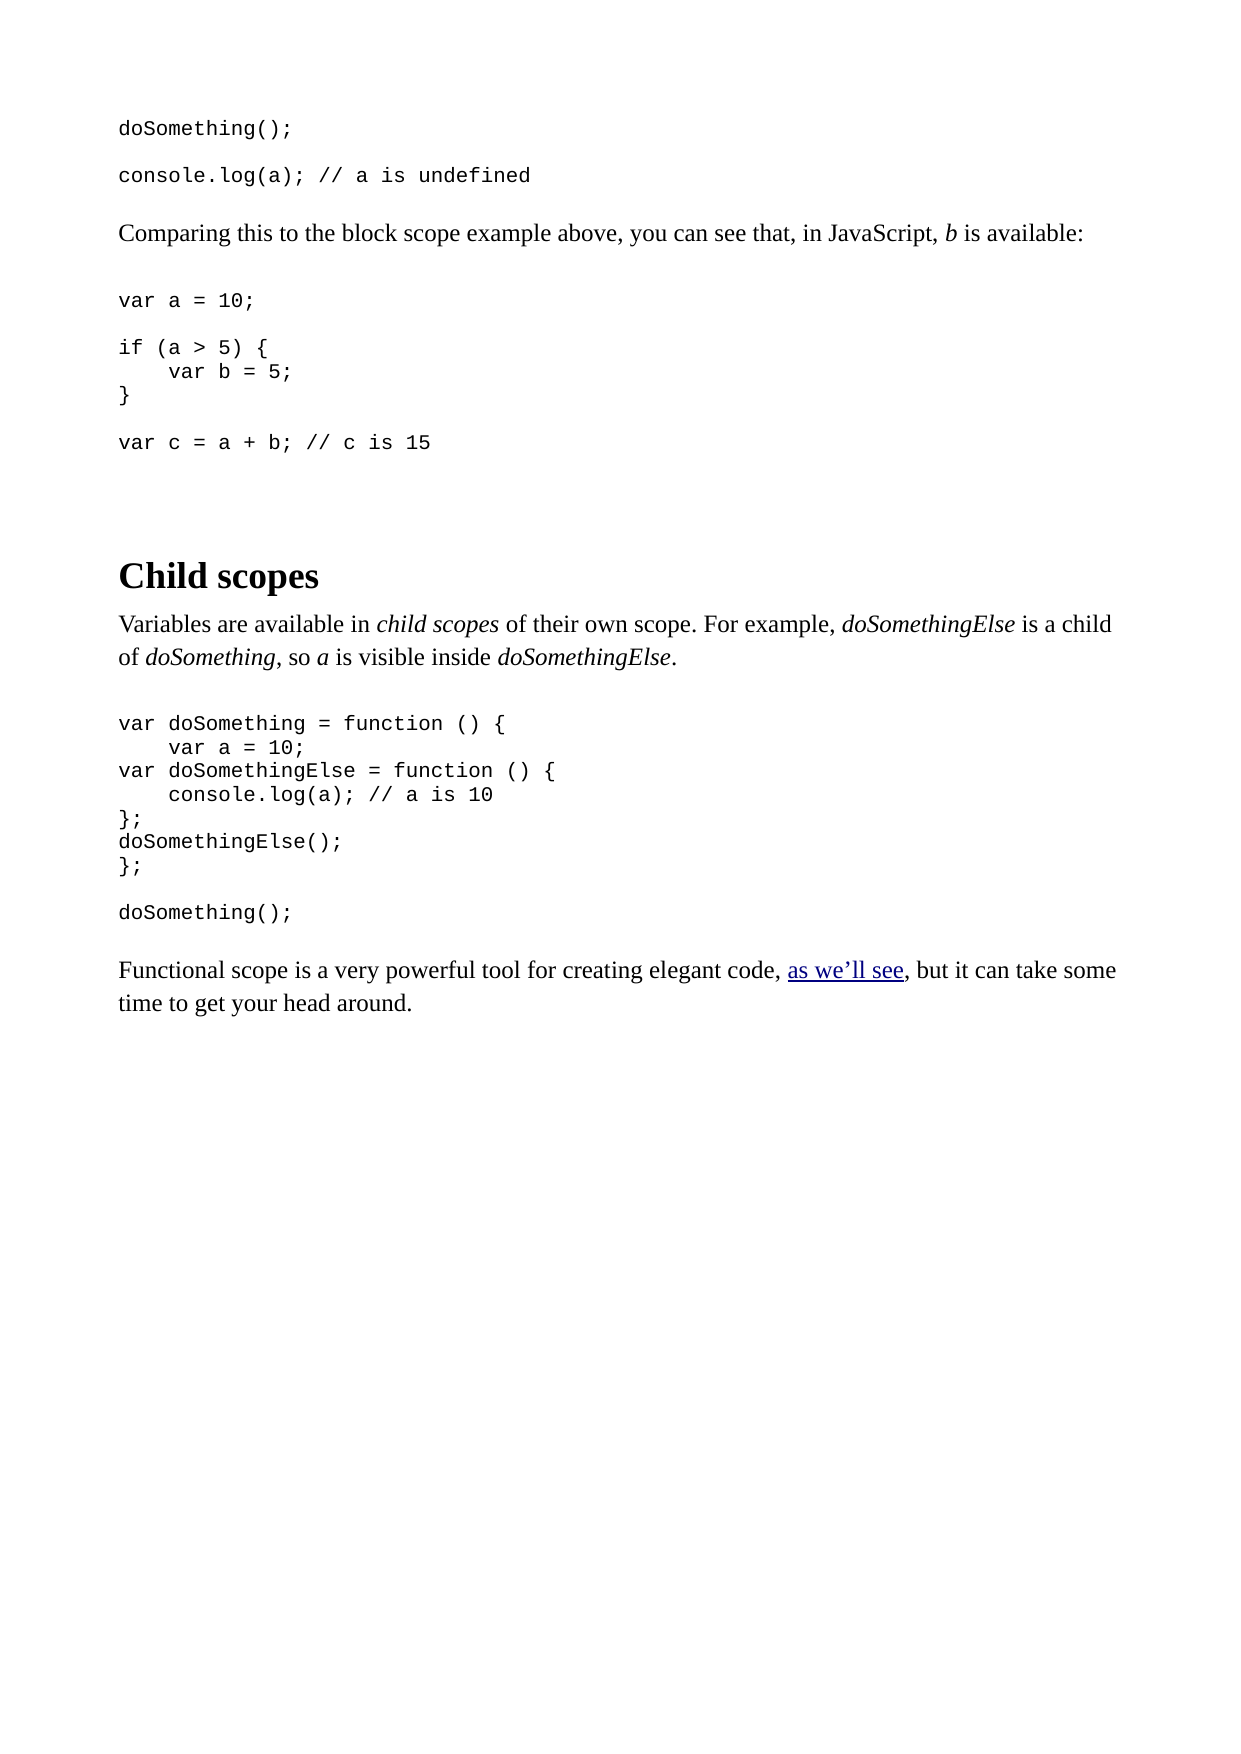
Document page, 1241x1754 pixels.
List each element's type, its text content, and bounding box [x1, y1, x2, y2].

text console.log(a); // a is 10 [118, 784, 1122, 808]
text }; [118, 808, 1122, 831]
text console.log(a); // a is undefined [118, 165, 1122, 189]
text var doSomethingElse = function () { [118, 760, 1122, 784]
text Functional scope is a very powerful tool for creating elegant code, as we’ll see, but it can take some time to get your head around. [118, 955, 1122, 1017]
subtitle Child scopes [118, 553, 1122, 596]
text doSomething(); [118, 118, 1122, 142]
text var c = a + b; // c is 15 [118, 432, 1122, 455]
text var doSomething = function () { [118, 713, 1122, 737]
text doSomethingElse(); [118, 831, 1122, 855]
text var a = 10; [118, 290, 1122, 313]
text Comparing this to the block scope example above, you can see that, in JavaScript, b is available: [118, 218, 1122, 247]
text var b = 5; [118, 361, 1122, 384]
text Variables are available in child scopes of their own scope. For example, doSomethingElse is a child of doSomething, so a is visible inside doSomethingElse. [118, 609, 1122, 671]
text }; [118, 855, 1122, 879]
text doSomething(); [118, 902, 1122, 926]
text if (a > 5) { [118, 337, 1122, 361]
text } [118, 384, 1122, 408]
text var a = 10; [118, 737, 1122, 760]
